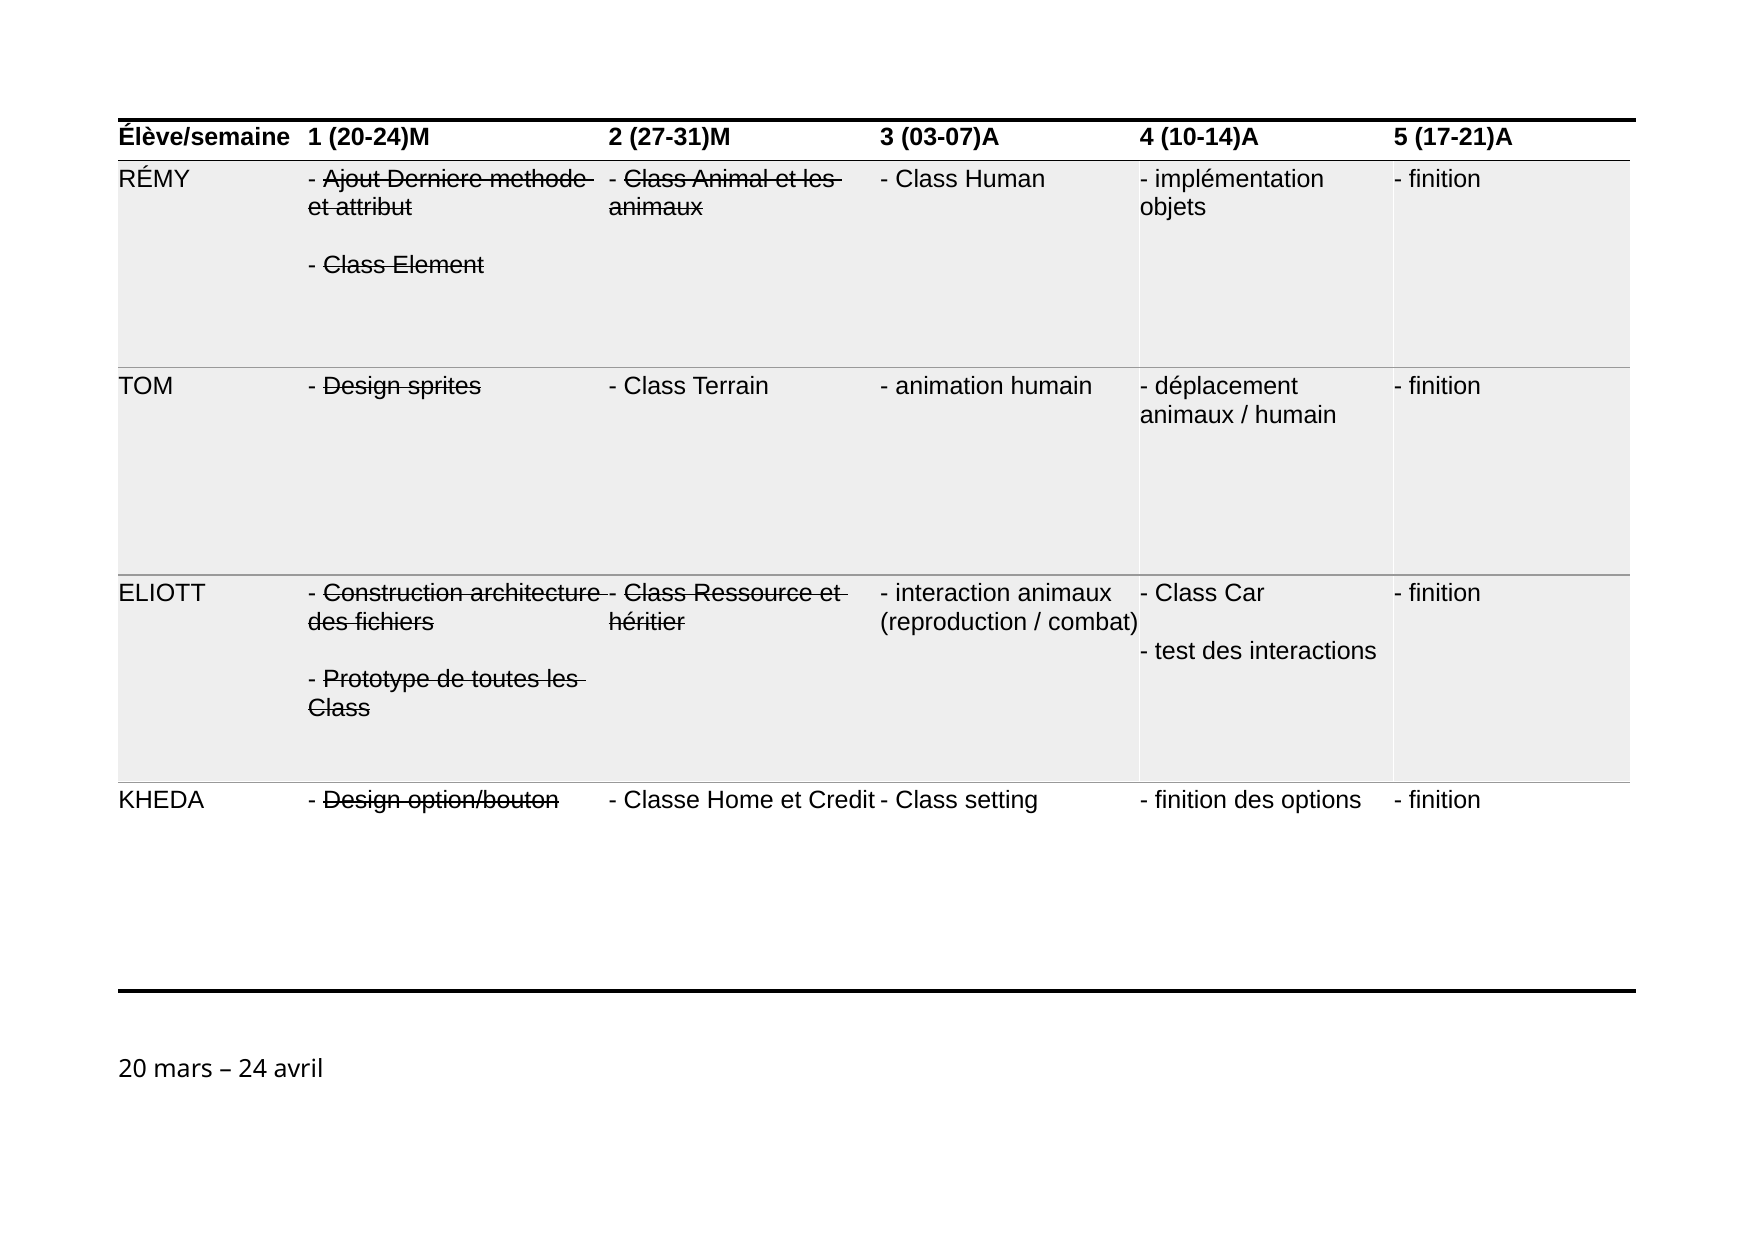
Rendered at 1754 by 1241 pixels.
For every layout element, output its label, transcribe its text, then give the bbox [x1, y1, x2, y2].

table_cell - implémentation objets [1140, 161, 1393, 367]
table_cell - interaction animaux (reproduction / combat) [880, 576, 1139, 781]
table_cell TOM [118, 368, 308, 574]
table_header 2 (27-31)M [608, 122, 880, 159]
table_cell - finition [1394, 783, 1630, 989]
table_header [1630, 122, 1636, 989]
table_cell - finition [1394, 576, 1630, 781]
table_cell - Design option/bouton [308, 783, 608, 989]
table_cell RÉMY [118, 161, 308, 367]
table_cell - déplacement animaux / humain [1140, 368, 1393, 574]
table_cell ELIOTT [118, 576, 308, 781]
table_header 1 (20-24)M [308, 122, 608, 159]
table_cell - finition [1394, 161, 1630, 367]
table_cell - Class Animal et les animaux [608, 161, 880, 367]
table_cell KHEDA [118, 783, 308, 989]
table_cell - Class Terrain [608, 368, 880, 574]
table_header 3 (03-07)A [880, 122, 1139, 159]
table_header 4 (10-14)A [1140, 122, 1393, 159]
table_cell - Ajout Derniere methode et attribut - Class Element [308, 161, 608, 367]
text 20 mars – 24 avril [118, 1050, 1636, 1084]
table_cell - finition [1394, 368, 1630, 574]
table_header 5 (17-21)A [1394, 122, 1630, 159]
table_cell - Construction architecture des fichiers - Prototype de toutes les Class [308, 576, 608, 781]
table_header Élève/semaine [118, 122, 308, 159]
table_cell - Class Car - test des interactions [1140, 576, 1393, 781]
table_cell - finition des options [1140, 783, 1393, 989]
table_cell - Class Human [880, 161, 1139, 367]
table_cell - Design sprites [308, 368, 608, 574]
table_cell - Classe Home et Credit [608, 783, 880, 989]
table_cell - Class setting [880, 783, 1139, 989]
table_cell - Class Ressource et héritier [608, 576, 880, 781]
table_cell - animation humain [880, 368, 1139, 574]
